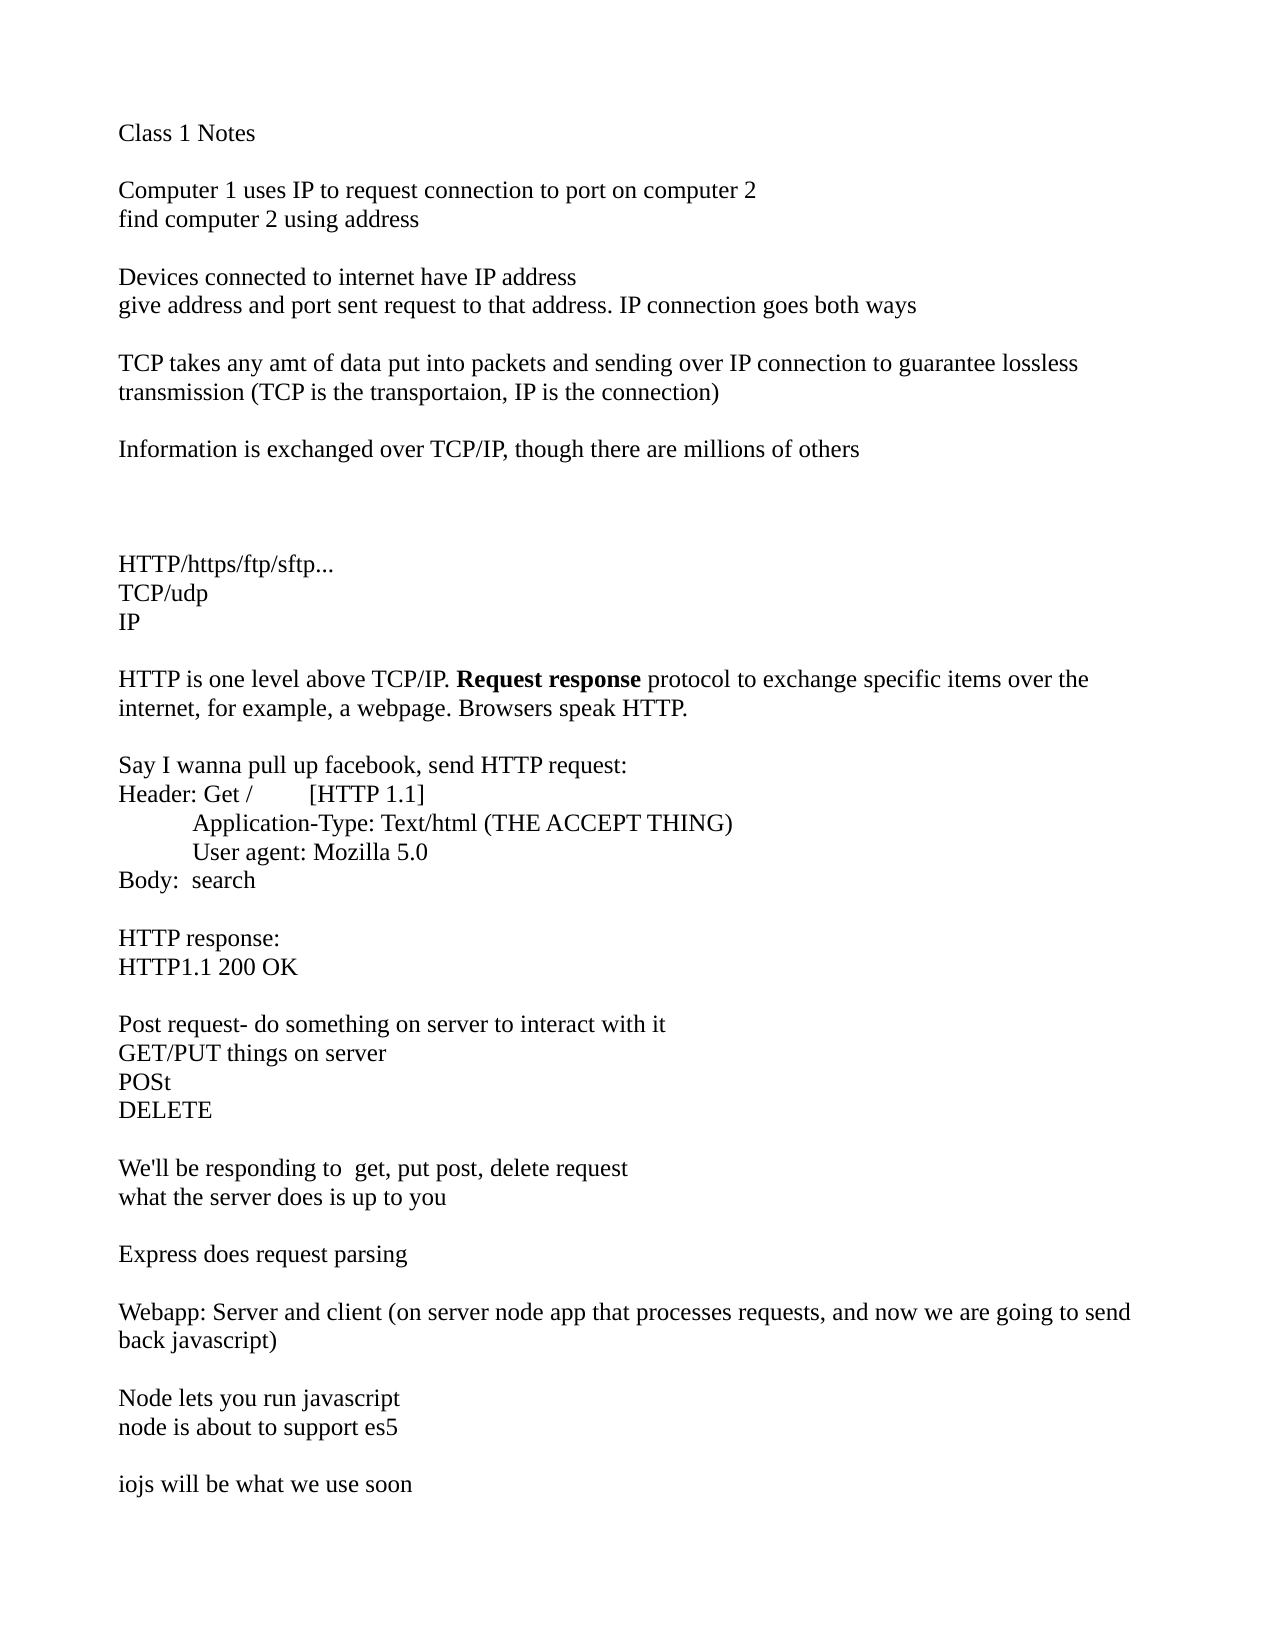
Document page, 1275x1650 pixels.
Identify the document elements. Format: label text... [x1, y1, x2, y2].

text User agent: Mozilla 5.0 [118, 837, 1157, 866]
text Say I wanna pull up facebook, send HTTP request: [118, 751, 1157, 779]
text TCP/udp [118, 578, 1157, 607]
text Devices connected to internet have IP address [118, 262, 1157, 291]
text Class 1 Notes [118, 118, 1157, 147]
text give address and port sent request to that address. IP connection goes both ways [118, 291, 1157, 319]
text POSt [118, 1067, 1157, 1096]
text DELETE [118, 1096, 1157, 1124]
text Application-Type: Text/html (THE ACCEPT THING) [118, 808, 1157, 837]
text what the server does is up to you [118, 1182, 1157, 1211]
text Express does request parsing [118, 1239, 1157, 1268]
text Post request- do something on server to interact with it [118, 1009, 1157, 1038]
text GET/PUT things on server [118, 1038, 1157, 1067]
text HTTP/https/ftp/sftp... [118, 549, 1157, 578]
text We'll be responding to get, put post, delete request [118, 1153, 1157, 1182]
text TCP takes any amt of data put into packets and sending over IP connection to guarantee lossless transmission (TCP is the transportaion, IP is the connection) [118, 348, 1157, 406]
text Webapp: Server and client (on server node app that processes requests, and now we are going to send back javascript) [118, 1297, 1157, 1354]
text Header: Get / [HTTP 1.1] [118, 779, 1157, 808]
text find computer 2 using address [118, 204, 1157, 233]
text HTTP response: [118, 923, 1157, 952]
text HTTP is one level above TCP/IP. Request response protocol to exchange specific items over the internet, for example, a webpage. Browsers speak HTTP. [118, 664, 1157, 722]
text HTTP1.1 200 OK [118, 952, 1157, 981]
text Information is exchanged over TCP/IP, though there are millions of others [118, 434, 1157, 463]
text node is about to support es5 [118, 1412, 1157, 1441]
text iojs will be what we use soon [118, 1469, 1157, 1498]
text IP [118, 607, 1157, 636]
text Body: search [118, 866, 1157, 894]
text Computer 1 uses IP to request connection to port on computer 2 [118, 176, 1157, 204]
text Node lets you run javascript [118, 1383, 1157, 1412]
